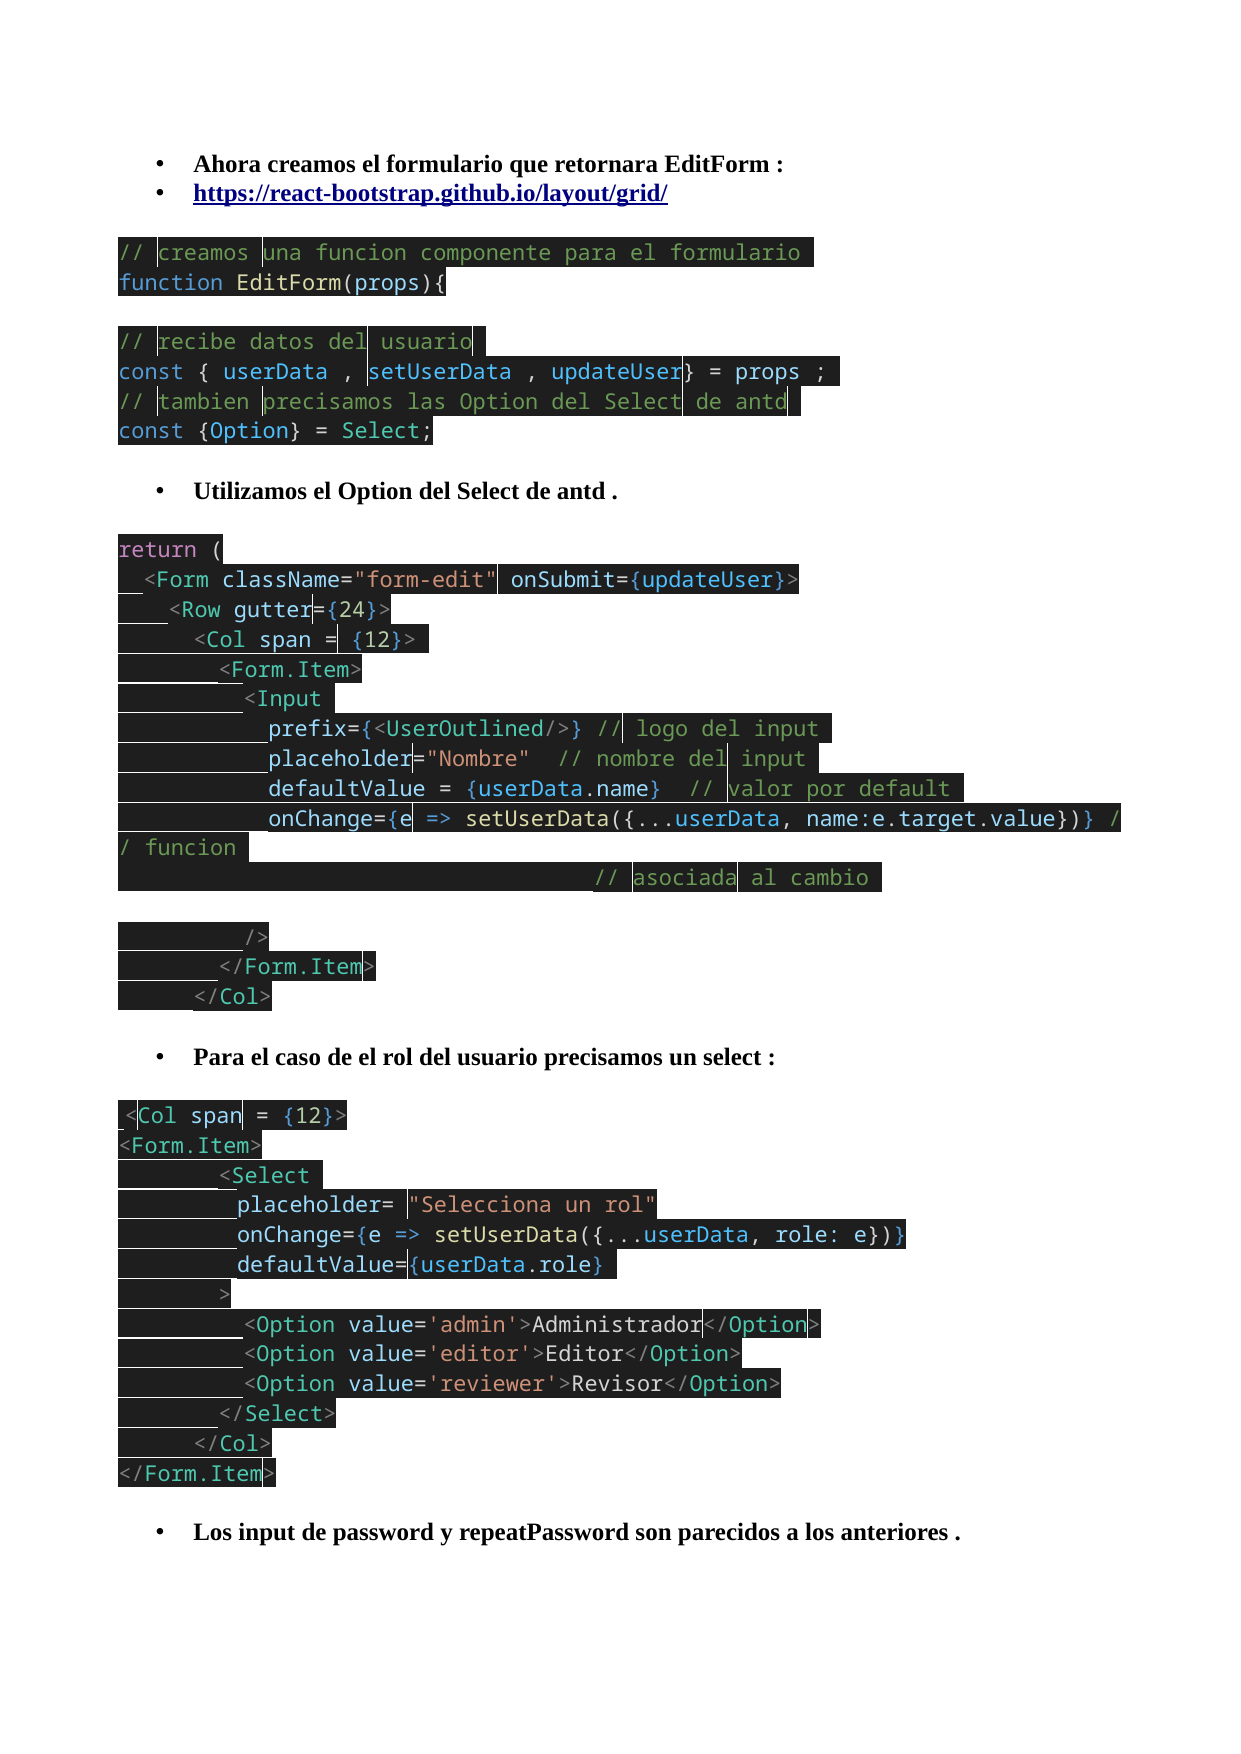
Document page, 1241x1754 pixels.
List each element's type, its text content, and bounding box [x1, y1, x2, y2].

text function EditForm(props){ [118, 267, 1122, 296]
text > [118, 1279, 1122, 1308]
text <Input [118, 683, 1122, 713]
text prefix={<UserOutlined/>} // logo del input [118, 713, 1122, 743]
text </Col> [118, 1428, 1122, 1457]
text defaultValue = {userData.name} // valor por default [118, 773, 1122, 802]
text /> [118, 922, 1122, 951]
text defaultValue={userData.role} [118, 1249, 1122, 1279]
text const {Option} = Select; [118, 416, 1122, 445]
list Los input de password y repeatPassword son parecidos a los anteriores . [156, 1517, 1122, 1546]
text <Form className="form-edit" onSubmit={updateUser}> [118, 564, 1122, 594]
list https://react-bootstrap.github.io/layout/grid/ [156, 177, 1122, 207]
text // asociada al cambio [118, 862, 1122, 892]
text placeholder= "Selecciona un rol" [118, 1189, 1122, 1219]
text onChange={e => setUserData({...userData, name:e.target.value})} // funcion [118, 802, 1122, 862]
text <Option value='reviewer'>Revisor</Option> [118, 1368, 1122, 1398]
text onChange={e => setUserData({...userData, role: e})} [118, 1219, 1122, 1249]
text </Form.Item> [118, 1457, 1122, 1487]
list Para el caso de el rol del usuario precisamos un select : [156, 1041, 1122, 1070]
text return ( [118, 534, 1122, 564]
text <Col span = {12}> [118, 1100, 1122, 1130]
text <Row gutter={24}> [118, 594, 1122, 624]
text <Form.Item> [118, 653, 1122, 683]
text // recibe datos del usuario [118, 326, 1122, 356]
text <Select [118, 1159, 1122, 1189]
list Utilizamos el Option del Select de antd . [156, 475, 1122, 505]
text <Form.Item> [118, 1130, 1122, 1159]
text // creamos una funcion componente para el formulario [118, 237, 1122, 267]
text <Col span = {12}> [118, 624, 1122, 653]
text </Select> [118, 1398, 1122, 1428]
text </Form.Item> [118, 951, 1122, 981]
text <Option value='admin'>Administrador</Option> [118, 1308, 1122, 1338]
text const { userData , setUserData , updateUser} = props ; [118, 356, 1122, 386]
text <Option value='editor'>Editor</Option> [118, 1338, 1122, 1368]
list Ahora creamos el formulario que retornara EditForm : [156, 148, 1122, 177]
text placeholder="Nombre" // nombre del input [118, 743, 1122, 773]
text </Col> [118, 981, 1122, 1011]
text // tambien precisamos las Option del Select de antd [118, 386, 1122, 416]
